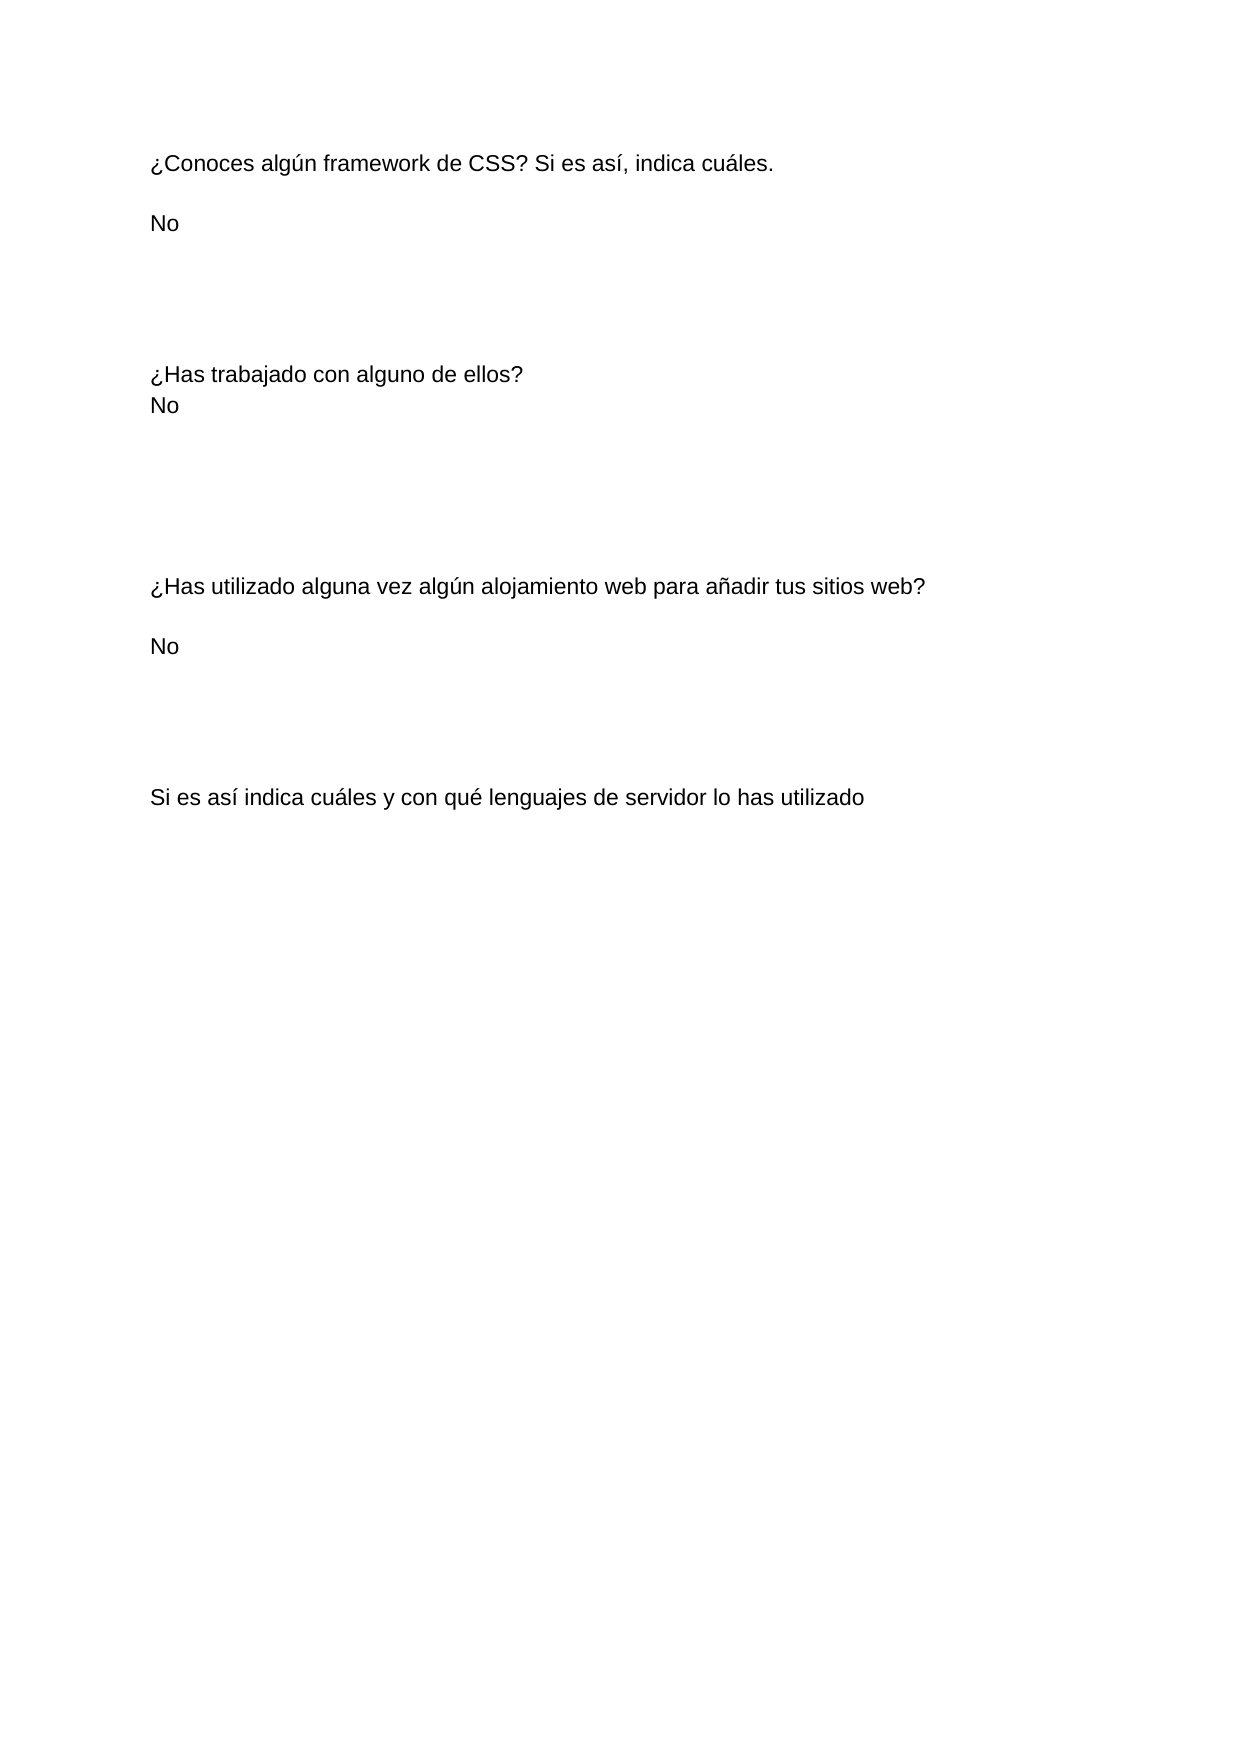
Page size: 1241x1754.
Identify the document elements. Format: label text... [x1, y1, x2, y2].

text No [150, 210, 1091, 237]
text ¿Conoces algún framework de CSS? Si es así, indica cuáles. [150, 150, 1091, 176]
text Si es así indica cuáles y con qué lenguajes de servidor lo has utilizado [150, 784, 1091, 811]
text No [150, 392, 1091, 418]
text ¿Has utilizado alguna vez algún alojamiento web para añadir tus sitios web? [150, 573, 1091, 599]
text No [150, 633, 1091, 660]
text ¿Has trabajado con alguno de ellos? [150, 361, 1091, 388]
